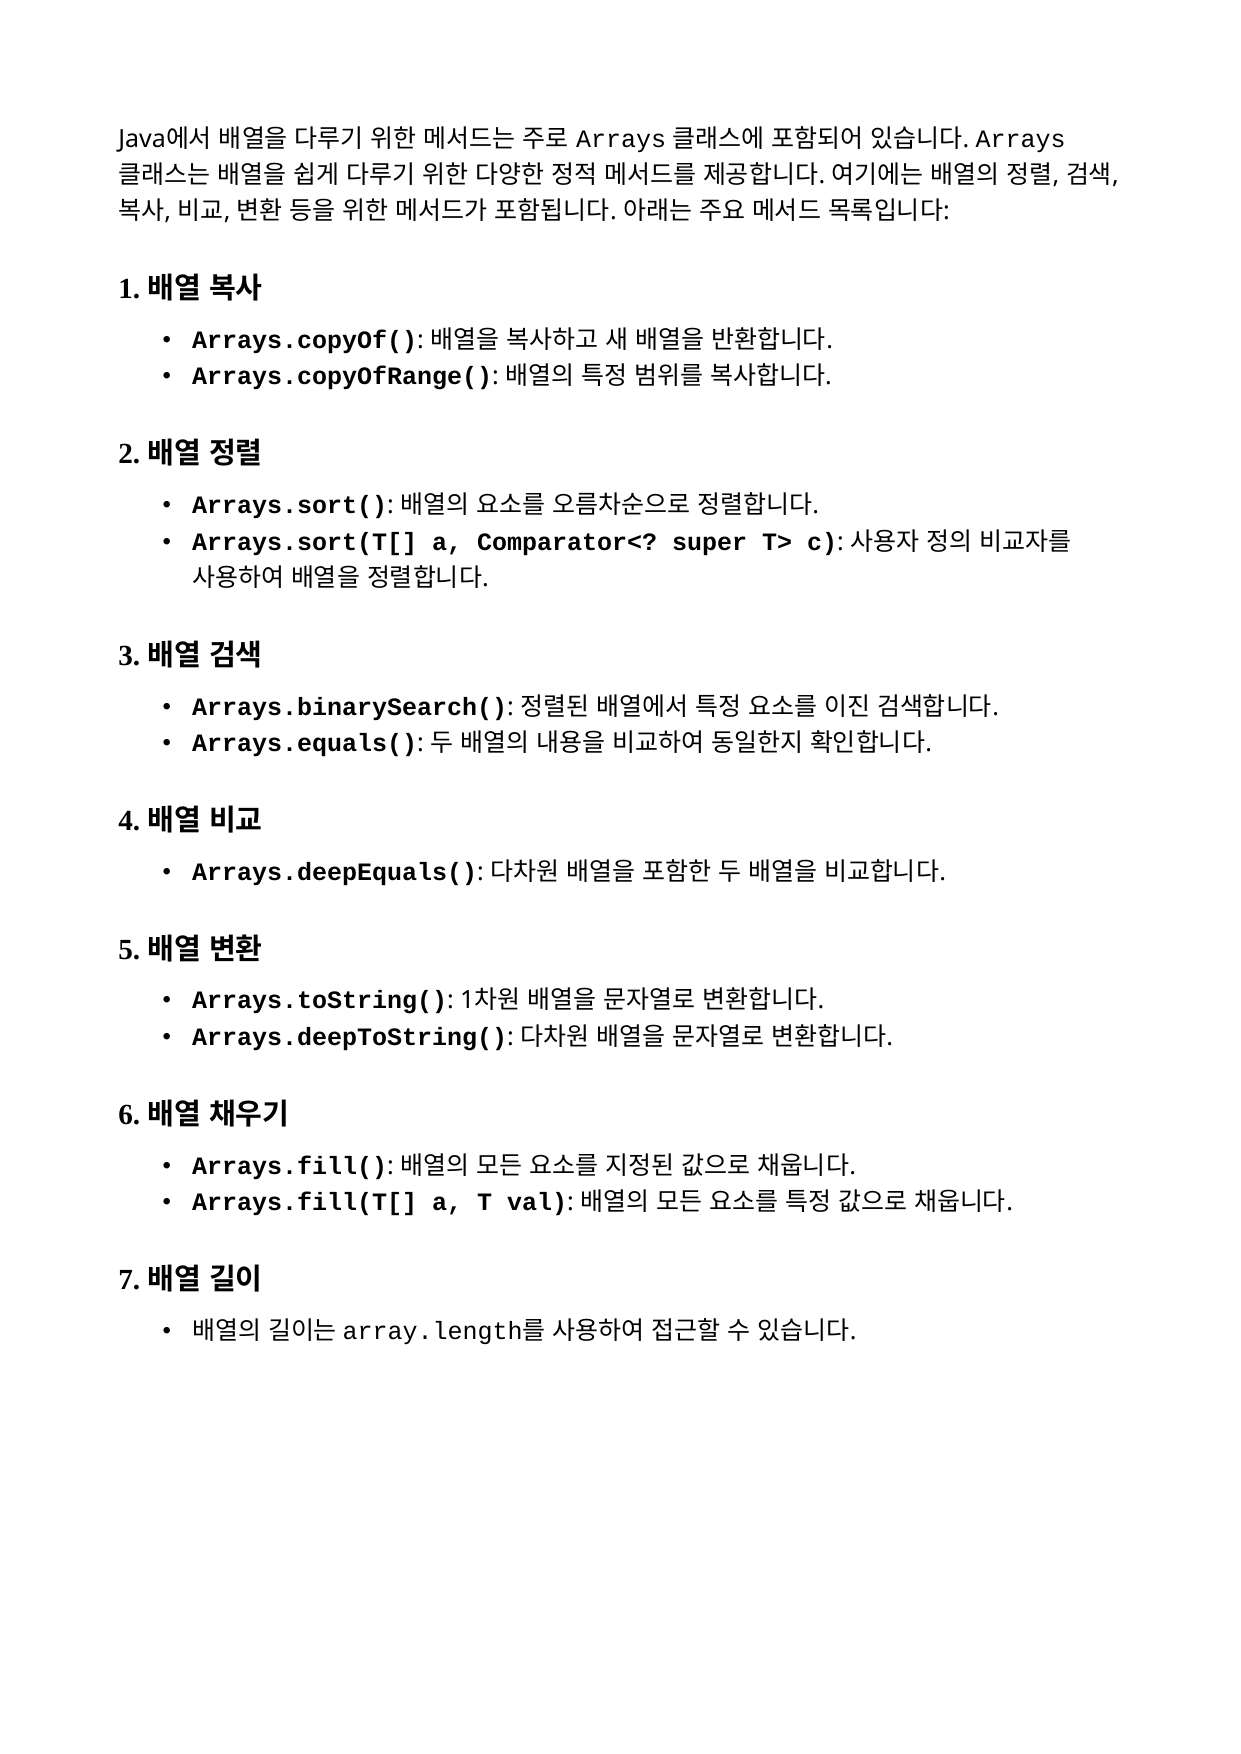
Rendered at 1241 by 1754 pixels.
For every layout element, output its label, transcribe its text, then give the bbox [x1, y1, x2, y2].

list Arrays.binarySearch(): 정렬된 배열에서 특정 요소를 이진 검색합니다. [162, 686, 1122, 722]
list Arrays.deepEquals(): 다차원 배열을 포함한 두 배열을 비교합니다. [162, 851, 1122, 888]
list Arrays.copyOfRange(): 배열의 특정 범위를 복사합니다. [162, 356, 1122, 392]
subtitle 6. 배열 채우기 [118, 1090, 1122, 1133]
list Arrays.equals(): 두 배열의 내용을 비교하여 동일한지 확인합니다. [162, 722, 1122, 759]
subtitle 3. 배열 검색 [118, 631, 1122, 673]
list 배열의 길이는 array.length를 사용하여 접근할 수 있습니다. [162, 1310, 1122, 1347]
subtitle 5. 배열 변환 [118, 925, 1122, 967]
list Arrays.deepToString(): 다차원 배열을 문자열로 변환합니다. [162, 1016, 1122, 1053]
text Java에서 배열을 다루기 위한 메서드는 주로 Arrays 클래스에 포함되어 있습니다. Arrays 클래스는 배열을 쉽게 다루기 위한 다양한 정적 메서드를 제공합니다. 여기에는 배열의 정렬, 검색, 복사, 비교, 변환 등을 위한 메서드가 포함됩니다. 아래는 주요 메서드 목록입니다: [118, 118, 1122, 227]
list Arrays.fill(): 배열의 모든 요소를 지정된 값으로 채웁니다. [162, 1145, 1122, 1182]
subtitle 2. 배열 정렬 [118, 430, 1122, 472]
list Arrays.sort(): 배열의 요소를 오름차순으로 정렬합니다. [162, 484, 1122, 521]
list Arrays.toString(): 1차원 배열을 문자열로 변환합니다. [162, 980, 1122, 1016]
subtitle 1. 배열 복사 [118, 264, 1122, 307]
list Arrays.sort(T[] a, Comparator<? super T> c): 사용자 정의 비교자를 사용하여 배열을 정렬합니다. [162, 521, 1122, 594]
list Arrays.copyOf(): 배열을 복사하고 새 배열을 반환합니다. [162, 319, 1122, 356]
subtitle 7. 배열 길이 [118, 1256, 1122, 1298]
list Arrays.fill(T[] a, T val): 배열의 모든 요소를 특정 값으로 채웁니다. [162, 1182, 1122, 1218]
subtitle 4. 배열 비교 [118, 796, 1122, 839]
